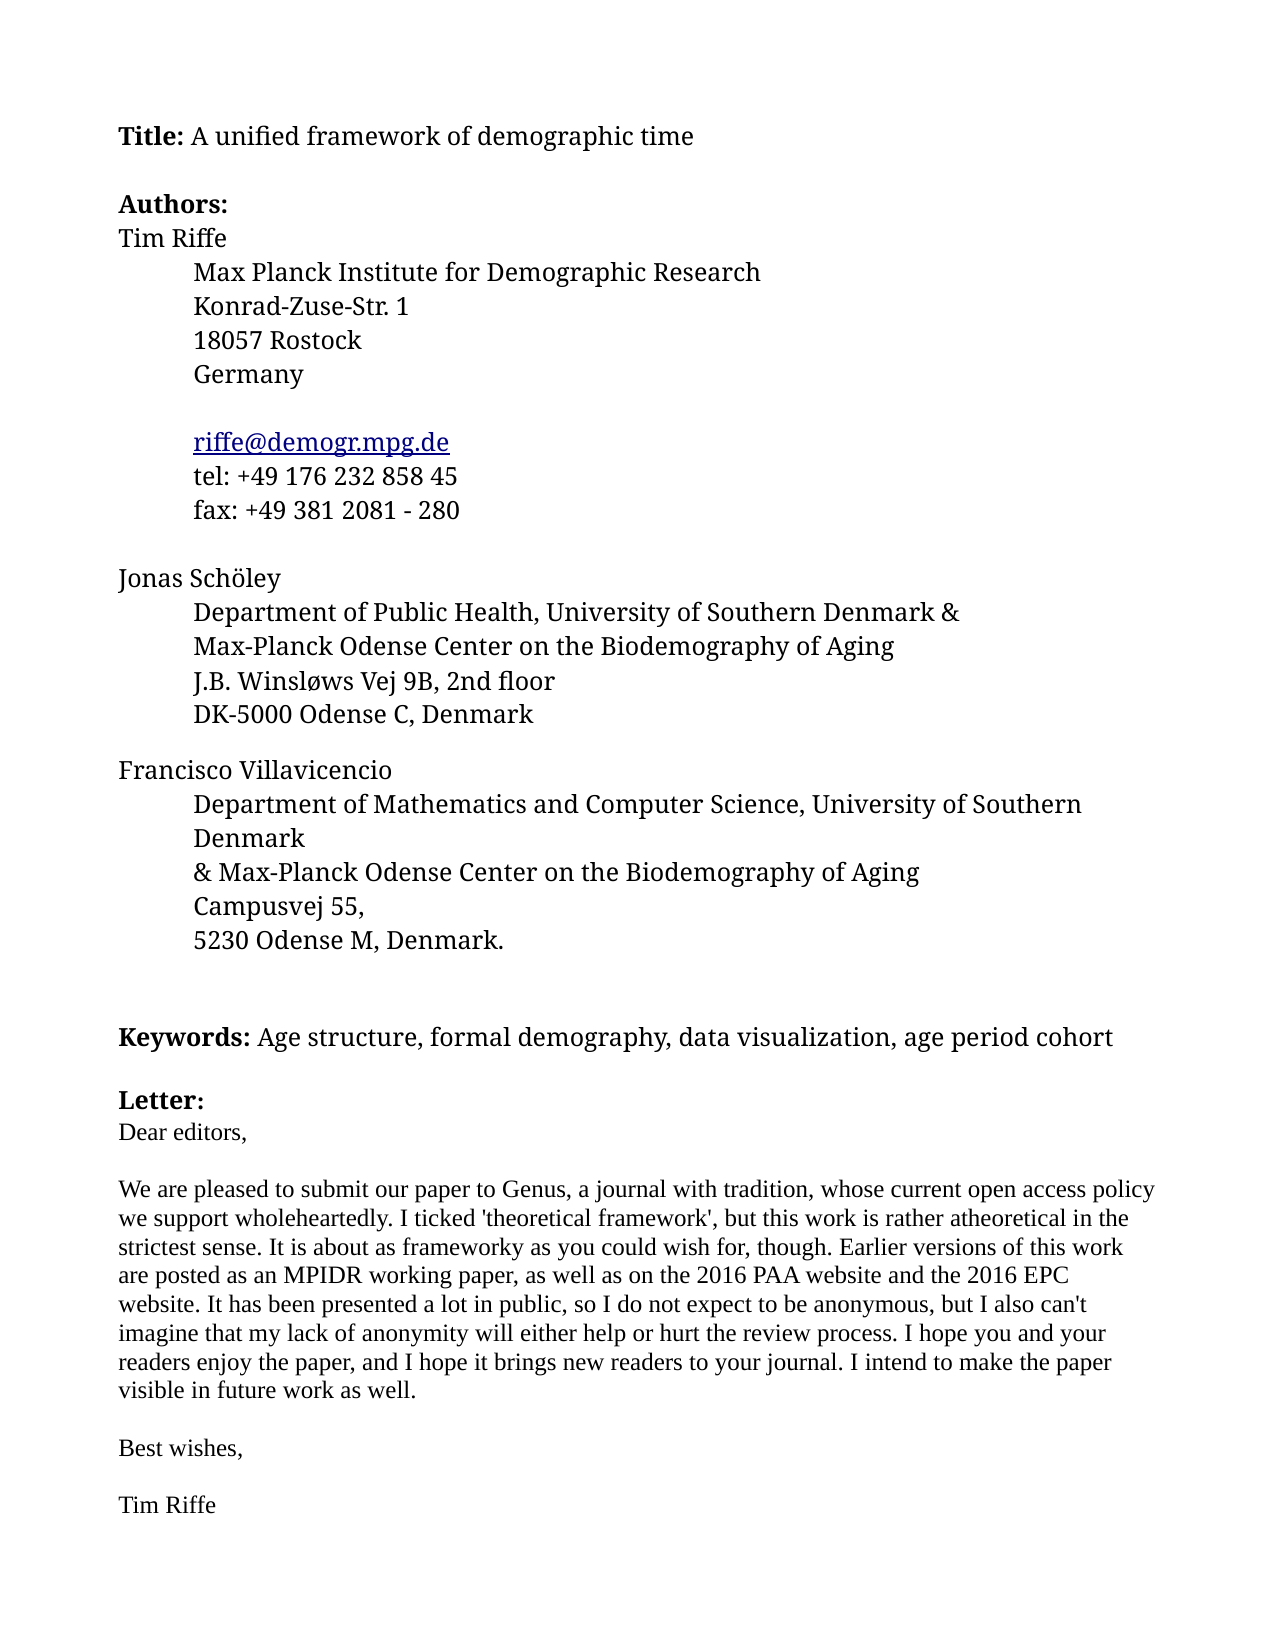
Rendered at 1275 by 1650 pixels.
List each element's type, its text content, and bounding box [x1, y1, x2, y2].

text Keywords: Age structure, formal demography, data visualization, age period cohort [118, 1020, 1157, 1054]
text Jonas Schöley [118, 561, 1157, 595]
text Department of Mathematics and Computer Science, University of Southern Denmark & Max-Planck Odense Center on the Biodemography of Aging Campusvej 55, 5230 Odense M, Denmark. [193, 787, 1157, 957]
text Francisco Villavicencio [118, 753, 1157, 787]
text Max Planck Institute for Demographic Research [193, 254, 1157, 288]
text Letter: [118, 1083, 1157, 1117]
text Tim Riffe [118, 1490, 1157, 1519]
text 18057 Rostock [193, 322, 1157, 357]
text Best wishes, [118, 1433, 1157, 1462]
text Tim Riffe [118, 220, 1157, 254]
text DK-5000 Odense C, Denmark [193, 697, 1157, 731]
text riffe@demogr.mpg.de [193, 425, 1157, 459]
text Department of Public Health, University of Southern Denmark & Max-Planck Odense Center on the Biodemography of Aging J.B. Winsløws Vej 9B, 2nd floor [193, 595, 1157, 697]
text fax: +49 381 2081 - 280 [193, 493, 1157, 527]
text Title: A unified framework of demographic time [118, 118, 1157, 152]
text Germany [193, 357, 1157, 391]
text We are pleased to submit our paper to Genus, a journal with tradition, whose current open access policy we support wholeheartedly. I ticked 'theoretical framework', but this work is rather atheoretical in the strictest sense. It is about as frameworky as you could wish for, though. Earlier versions of this work are posted as an MPIDR working paper, as well as on the 2016 PAA website and the 2016 EPC website. It has been presented a lot in public, so I do not expect to be anonymous, but I also can't imagine that my lack of anonymity will either help or hurt the review process. I hope you and your readers enjoy the paper, and I hope it brings new readers to your journal. I intend to make the paper visible in future work as well. [118, 1174, 1157, 1404]
text Authors: [118, 186, 1157, 220]
text Konrad-Zuse-Str. 1 [193, 288, 1157, 322]
text tel: +49 176 232 858 45 [193, 459, 1157, 493]
text Dear editors, [118, 1117, 1157, 1145]
